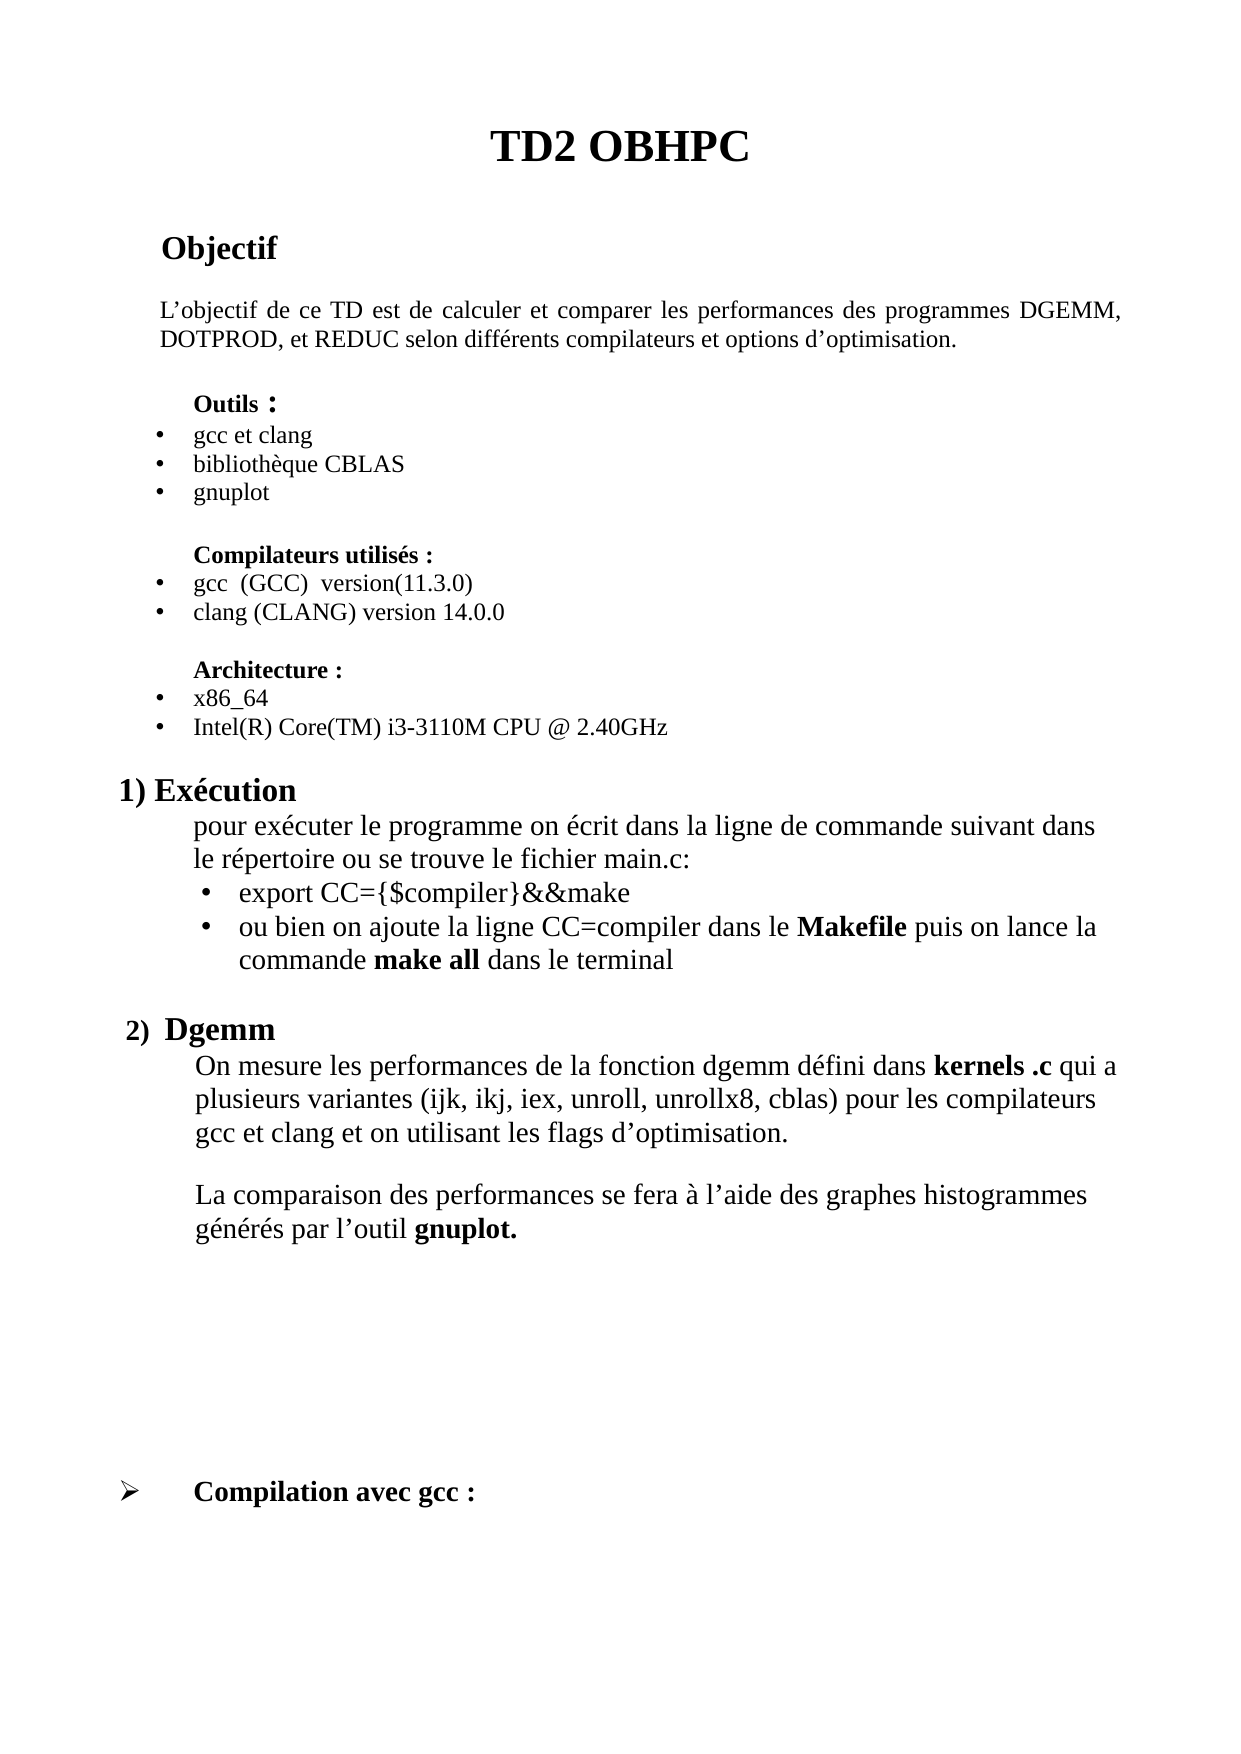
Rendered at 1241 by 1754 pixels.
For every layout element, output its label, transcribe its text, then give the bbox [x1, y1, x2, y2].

list export CC={$compiler}&&make [201, 875, 1123, 909]
list Compilation avec gcc : [118, 1474, 1123, 1508]
list clang (CLANG) version 14.0.0 [156, 597, 1123, 626]
text On mesure les performances de la fonction dgemm défini dans kernels .c qui a plusieurs variantes (ijk, ikj, iex, unroll, unrollx8, cblas) pour les compilateurs gcc et clang et on utilisant les flags d’optimisation. [195, 1048, 1123, 1148]
text TD2 OBHPC [118, 118, 1123, 171]
list Architecture : [156, 655, 1123, 683]
list Intel(R) Core(TM) i3-3110M CPU @ 2.40GHz [156, 712, 1123, 741]
list ou bien on ajoute la ligne CC=compiler dans le Makefile puis on lance la commande make all dans le terminal [201, 909, 1123, 976]
text La comparaison des performances se fera à l’aide des graphes histogrammes générés par l’outil gnuplot. [195, 1177, 1123, 1244]
list gcc (GCC) version(11.3.0) [156, 568, 1123, 597]
list Outils : [156, 382, 1123, 420]
text 2) Dgemm [118, 1009, 1123, 1048]
list bibliothèque CBLAS [156, 449, 1123, 477]
list x86_64 [156, 683, 1123, 712]
list Objectif [136, 228, 1123, 267]
list 1) Exécution [83, 770, 1123, 808]
list pour exécuter le programme on écrit dans la ligne de commande suivant dans le répertoire ou se trouve le fichier main.c: [156, 808, 1123, 875]
list Compilateurs utilisés : [156, 540, 1123, 568]
list gnuplot [156, 477, 1123, 506]
text L’objectif de ce TD est de calculer et comparer les performances des programmes DGEMM, DOTPROD, et REDUC selon différents compilateurs et options d’optimisation. [159, 295, 1123, 353]
list gcc et clang [156, 420, 1123, 449]
